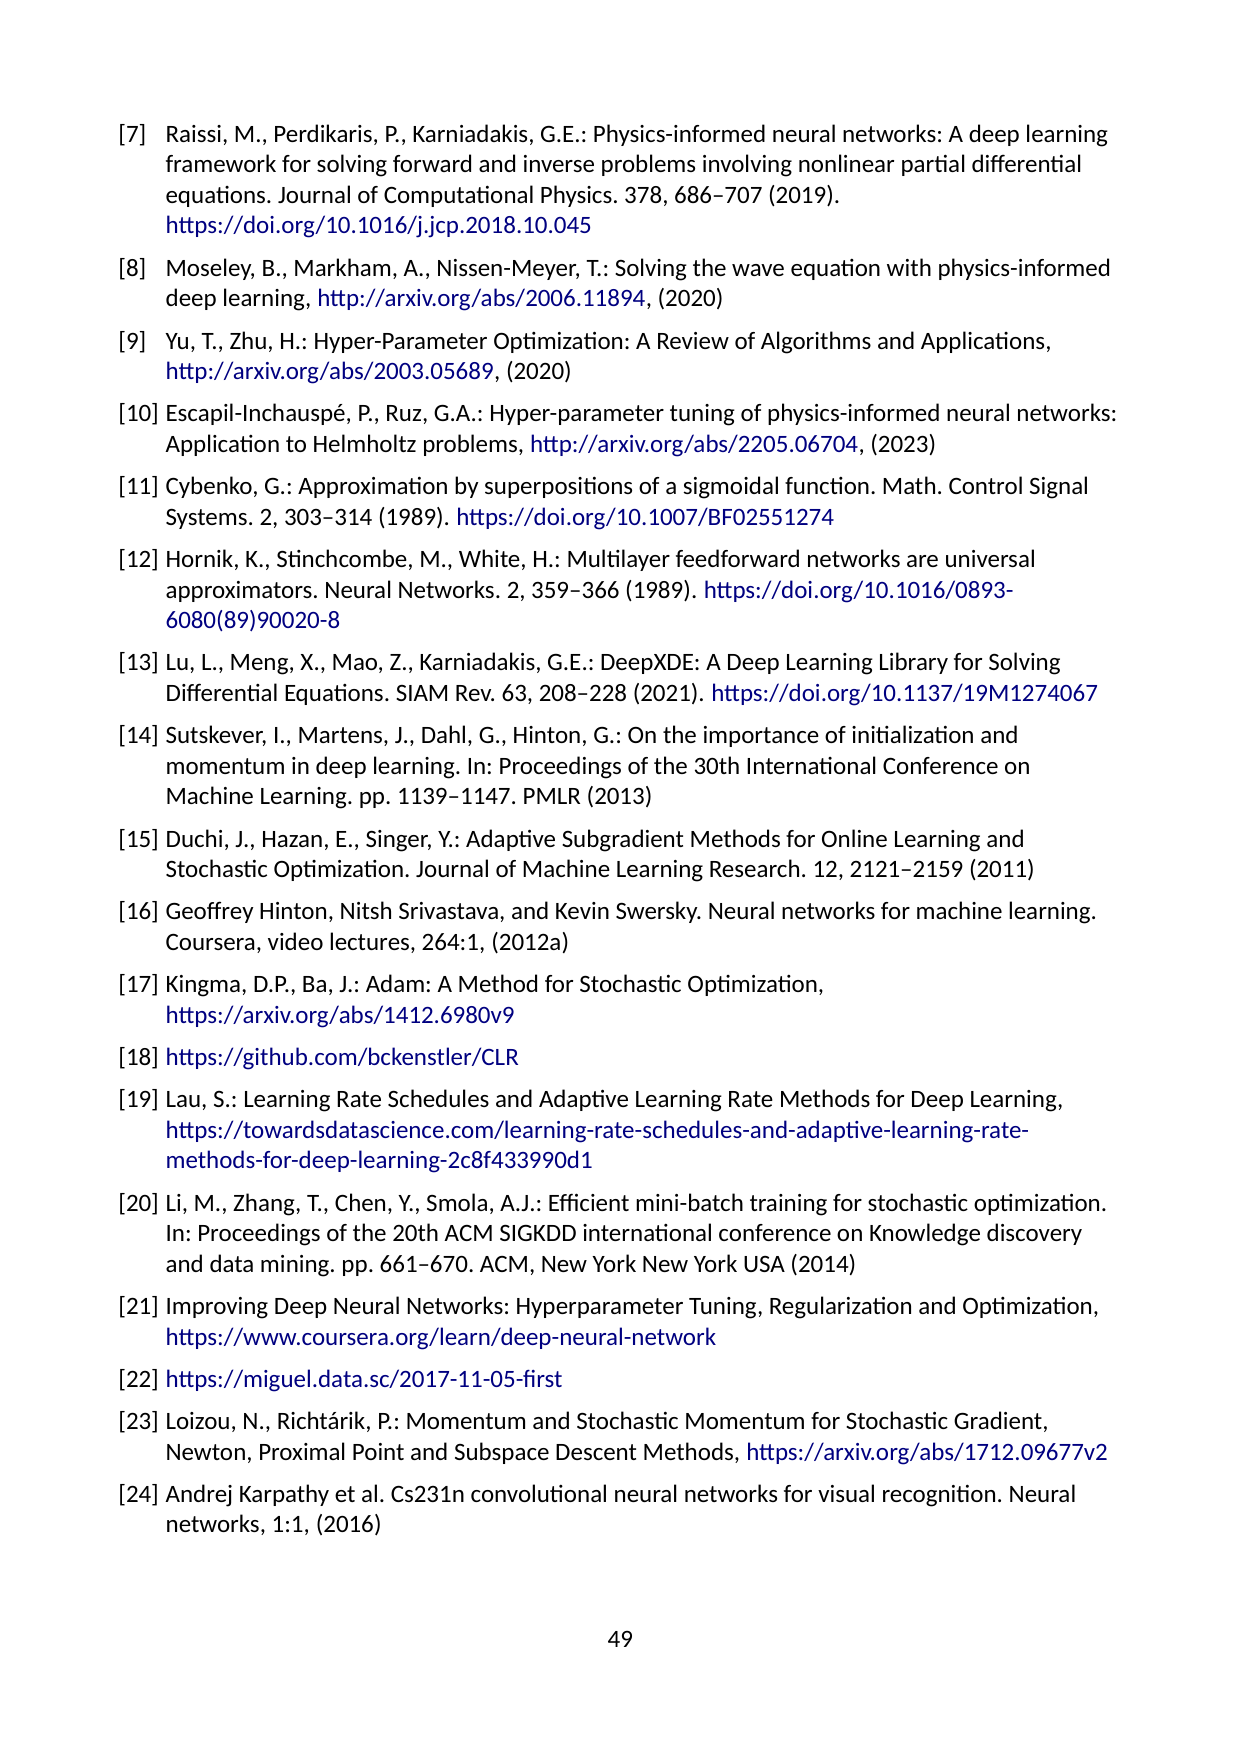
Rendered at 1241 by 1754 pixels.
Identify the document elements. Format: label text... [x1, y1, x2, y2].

list Andrej Karpathy et al. Cs231n convolutional neural networks for visual recognition. Neural networks, 1:1, (2016) [118, 1478, 1122, 1539]
list Raissi, M., Perdikaris, P., Karniadakis, G.E.: Physics-informed neural networks: A deep learning framework for solving forward and inverse problems involving nonlinear partial differential equations. Journal of Computational Physics. 378, 686–707 (2019). https://doi.org/10.1016/j.jcp.2018.10.045 [118, 118, 1122, 240]
list https://github.com/bckenstler/CLR [118, 1041, 1122, 1072]
list Kingma, D.P., Ba, J.: Adam: A Method for Stochastic Optimization, https://arxiv.org/abs/1412.6980v9 [118, 968, 1122, 1029]
list Sutskever, I., Martens, J., Dahl, G., Hinton, G.: On the importance of initialization and momentum in deep learning. In: Proceedings of the 30th International Conference on Machine Learning. pp. 1139–1147. PMLR (2013) [118, 719, 1122, 811]
list Duchi, J., Hazan, E., Singer, Y.: Adaptive Subgradient Methods for Online Learning and Stochastic Optimization. Journal of Machine Learning Research. 12, 2121–2159 (2011) [118, 823, 1122, 884]
list https://miguel.data.sc/2017-11-05-first [118, 1363, 1122, 1393]
list Moseley, B., Markham, A., Nissen-Meyer, T.: Solving the wave equation with physics-informed deep learning, http://arxiv.org/abs/2006.11894, (2020) [118, 252, 1122, 313]
list Escapil-Inchauspé, P., Ruz, G.A.: Hyper-parameter tuning of physics-informed neural networks: Application to Helmholtz problems, http://arxiv.org/abs/2205.06704, (2023) [118, 398, 1122, 459]
list Geoffrey Hinton, Nitsh Srivastava, and Kevin Swersky. Neural networks for machine learning. Coursera, video lectures, 264:1, (2012a) [118, 896, 1122, 957]
list Cybenko, G.: Approximation by superpositions of a sigmoidal function. Math. Control Signal Systems. 2, 303–314 (1989). https://doi.org/10.1007/BF02551274 [118, 470, 1122, 531]
list Li, M., Zhang, T., Chen, Y., Smola, A.J.: Efficient mini-batch training for stochastic optimization. In: Proceedings of the 20th ACM SIGKDD international conference on Knowledge discovery and data mining. pp. 661–670. ACM, New York New York USA (2014) [118, 1187, 1122, 1278]
list Loizou, N., Richtárik, P.: Momentum and Stochastic Momentum for Stochastic Gradient, Newton, Proximal Point and Subspace Descent Methods, https://arxiv.org/abs/1712.09677v2 [118, 1405, 1122, 1466]
list Hornik, K., Stinchcombe, M., White, H.: Multilayer feedforward networks are universal approximators. Neural Networks. 2, 359–366 (1989). https://doi.org/10.1016/0893-6080(89)90020-8 [118, 543, 1122, 635]
list Lu, L., Meng, X., Mao, Z., Karniadakis, G.E.: DeepXDE: A Deep Learning Library for Solving Differential Equations. SIAM Rev. 63, 208–228 (2021). https://doi.org/10.1137/19M1274067 [118, 647, 1122, 708]
list Lau, S.: Learning Rate Schedules and Adaptive Learning Rate Methods for Deep Learning, https://towardsdatascience.com/learning-rate-schedules-and-adaptive-learning-rate-methods-for-deep-learning-2c8f433990d1 [118, 1083, 1122, 1175]
list Yu, T., Zhu, H.: Hyper-Parameter Optimization: A Review of Algorithms and Applications, http://arxiv.org/abs/2003.05689, (2020) [118, 325, 1122, 386]
list Improving Deep Neural Networks: Hyperparameter Tuning, Regularization and Optimization, https://www.coursera.org/learn/deep-neural-network [118, 1290, 1122, 1351]
